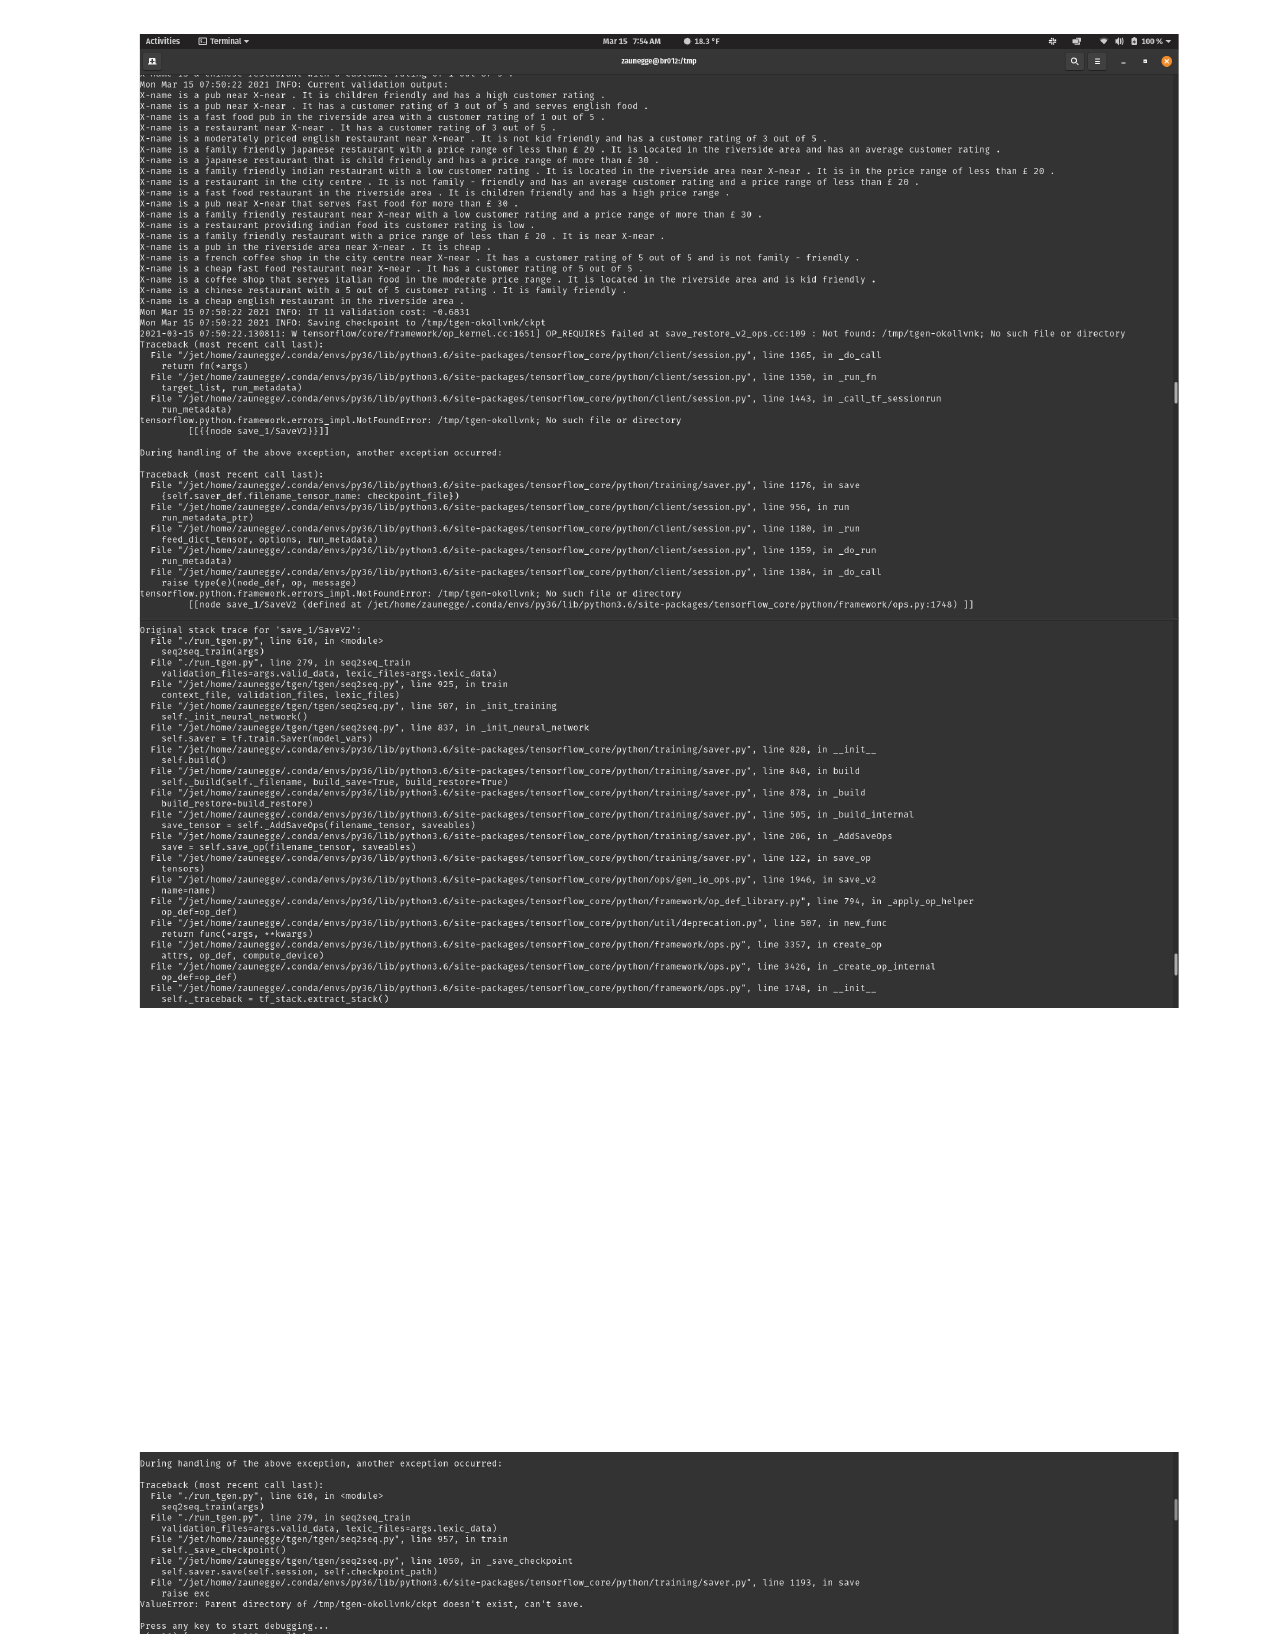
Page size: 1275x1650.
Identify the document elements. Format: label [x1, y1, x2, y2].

picture [139, 34, 1179, 1008]
picture [139, 1529, 1179, 1634]
